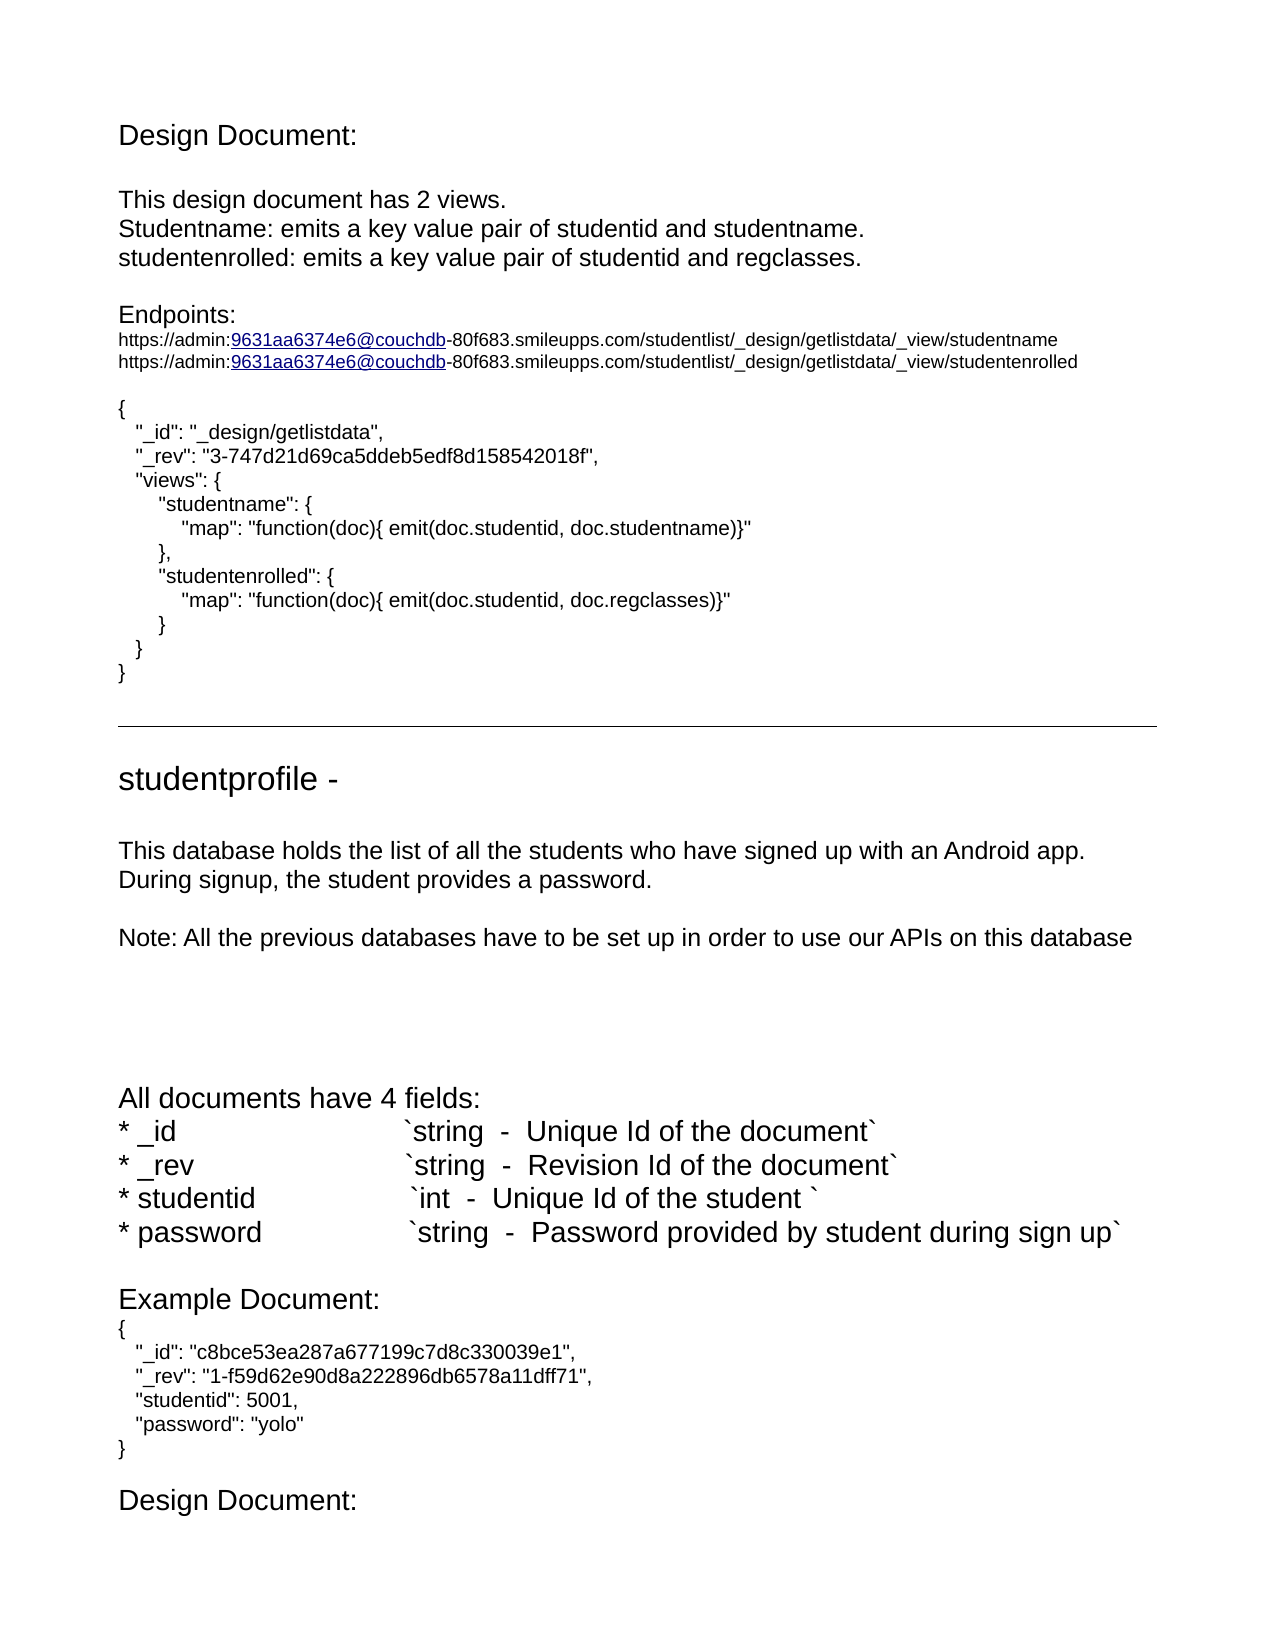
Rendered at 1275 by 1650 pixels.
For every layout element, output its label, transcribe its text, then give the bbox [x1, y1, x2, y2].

text }, [118, 540, 1157, 564]
text Example Document: [118, 1282, 1157, 1316]
text https://admin:9631aa6374e6@couchdb-80f683.smileupps.com/studentlist/_design/getlistdata/_view/studentenrolled [118, 351, 1157, 372]
text "views": { [118, 468, 1157, 492]
text Note: All the previous databases have to be set up in order to use our APIs on this database [118, 923, 1157, 951]
text { [118, 396, 1157, 420]
text "_rev": "1-f59d62e90d8a222896db6578a11dff71", [118, 1363, 1157, 1387]
text "studentid": 5001, [118, 1387, 1157, 1411]
text Endpoints: [118, 300, 1157, 329]
text * _id `string - Unique Id of the document` [118, 1114, 1157, 1148]
text https://admin:9631aa6374e6@couchdb-80f683.smileupps.com/studentlist/_design/getlistdata/_view/studentname [118, 329, 1157, 351]
text studentprofile - [118, 759, 1157, 798]
text "_rev": "3-747d21d69ca5ddeb5edf8d158542018f", [118, 444, 1157, 468]
text Design Document: [118, 1483, 1157, 1517]
text studentenrolled: emits a key value pair of studentid and regclasses. [118, 243, 1157, 271]
text This database holds the list of all the students who have signed up with an Android app. During signup, the student provides a password. [118, 836, 1157, 894]
text "map": "function(doc){ emit(doc.studentid, doc.studentname)}" [118, 516, 1157, 540]
text This design document has 2 views. [118, 185, 1157, 214]
text } [118, 636, 1157, 659]
text * _rev `string - Revision Id of the document` [118, 1148, 1157, 1181]
text { [118, 1316, 1157, 1339]
text "map": "function(doc){ emit(doc.studentid, doc.regclasses)}" [118, 588, 1157, 612]
text "password": "yolo" [118, 1411, 1157, 1435]
text "_id": "_design/getlistdata", [118, 420, 1157, 444]
text "studentenrolled": { [118, 564, 1157, 588]
text "_id": "c8bce53ea287a677199c7d8c330039e1", [118, 1339, 1157, 1363]
text } [118, 1435, 1157, 1459]
text Studentname: emits a key value pair of studentid and studentname. [118, 214, 1157, 243]
text "studentname": { [118, 492, 1157, 516]
text } [118, 659, 1157, 683]
text Design Document: [118, 118, 1157, 152]
text } [118, 612, 1157, 636]
text All documents have 4 fields: [118, 1081, 1157, 1114]
text * studentid `int - Unique Id of the student ` [118, 1181, 1157, 1215]
text * password `string - Password provided by student during sign up` [118, 1215, 1157, 1248]
